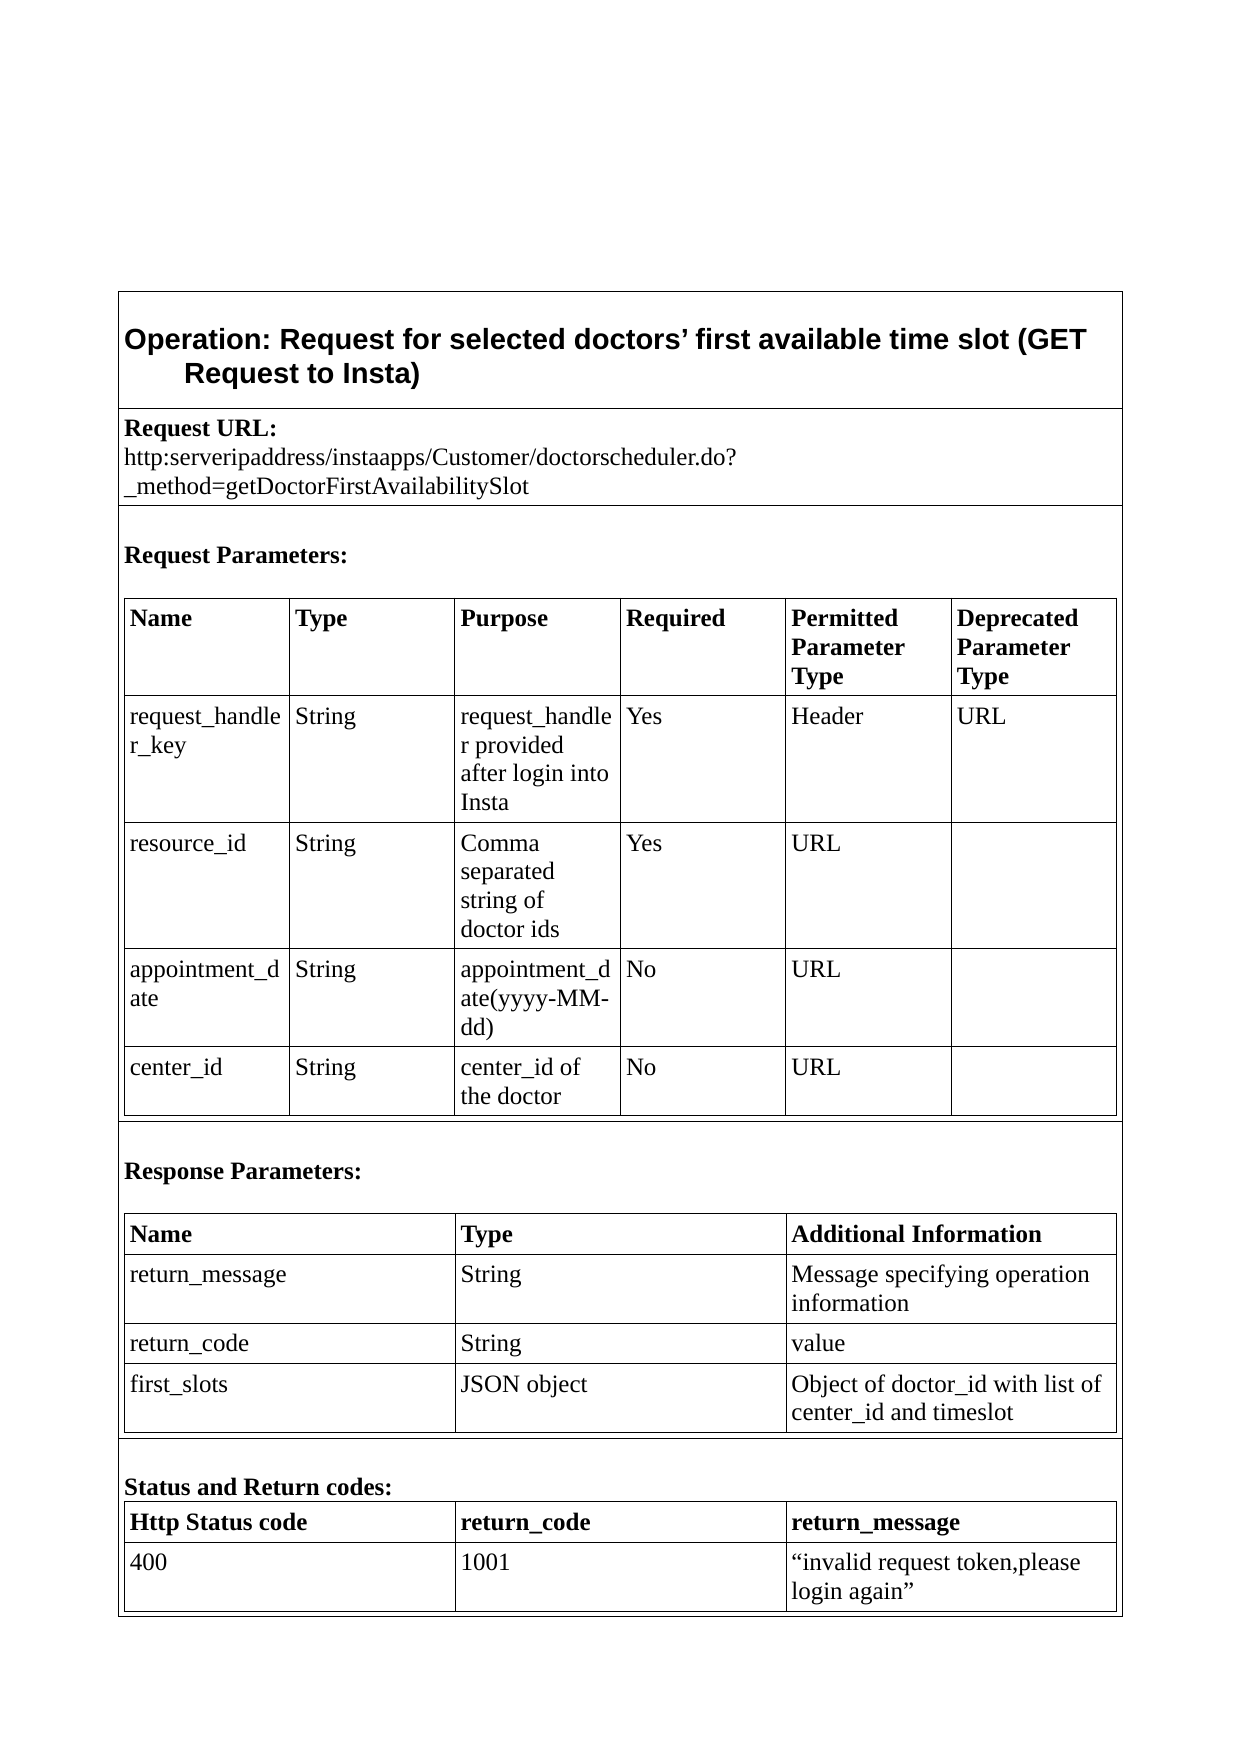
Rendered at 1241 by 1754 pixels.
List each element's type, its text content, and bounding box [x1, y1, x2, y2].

table_header Type [456, 1214, 786, 1253]
table_cell 400 [125, 1543, 455, 1611]
table_header Http Status code [125, 1502, 455, 1542]
table_cell Response Parameters: [119, 1122, 1122, 1438]
table_cell String [290, 949, 454, 1046]
table_cell Yes [621, 696, 785, 822]
table_cell resource_id [125, 823, 289, 948]
table_cell Header [786, 696, 951, 822]
table_header Name [125, 1214, 455, 1253]
table_cell Request URL: http:serveripaddress/instaapps/Customer/doctorscheduler.do?_method=getDoctorFirstAvailabilitySlot [119, 409, 1122, 505]
table_cell [952, 1047, 1116, 1115]
table_cell appointment_date [125, 949, 289, 1046]
table_cell Comma separated string of doctor ids [455, 823, 620, 948]
table_header return_code [456, 1502, 786, 1542]
table_cell appointment_date(yyyy-MM-dd) [455, 949, 620, 1046]
table_header Name [125, 599, 289, 695]
table_cell [952, 949, 1116, 1046]
table_cell String [290, 1047, 454, 1115]
table_cell No [621, 1047, 785, 1115]
table_cell String [290, 823, 454, 948]
table_cell String [456, 1324, 786, 1363]
table_header Operation: Request for selected doctors’ first available time slot (GET Request to Insta) [119, 292, 1122, 407]
table_cell [952, 823, 1116, 948]
table_cell String [290, 696, 454, 822]
table_cell value [787, 1324, 1116, 1363]
table_cell request_handler_key [125, 696, 289, 822]
table_cell URL [786, 949, 951, 1046]
table_header Type [290, 599, 454, 695]
table_cell Yes [621, 823, 785, 948]
table_cell No [621, 949, 785, 1046]
table_cell center_id of the doctor [455, 1047, 620, 1115]
table_cell request_handler provided after login into Insta [455, 696, 620, 822]
table_cell Request Parameters: [119, 506, 1122, 1121]
table_cell return_message [125, 1255, 455, 1323]
table_cell first_slots [125, 1364, 455, 1432]
table_cell URL [786, 1047, 951, 1115]
table_cell Message specifying operation information [787, 1255, 1116, 1323]
table_cell center_id [125, 1047, 289, 1115]
table_cell 1001 [456, 1543, 786, 1611]
table_header Required [621, 599, 785, 695]
table_header return_message [787, 1502, 1116, 1542]
table_header Purpose [455, 599, 620, 695]
table_cell URL [786, 823, 951, 948]
table_cell String [456, 1255, 786, 1323]
table_cell JSON object [456, 1364, 786, 1432]
table_cell “invalid request token,please login again” [787, 1543, 1116, 1611]
table_cell URL [952, 696, 1116, 822]
table_header Deprecated Parameter Type [952, 599, 1116, 695]
table_header Additional Information [787, 1214, 1116, 1253]
table_cell return_code [125, 1324, 455, 1363]
table_cell Object of doctor_id with list of center_id and timeslot [787, 1364, 1116, 1432]
table_header Permitted Parameter Type [786, 599, 951, 695]
table_cell Status and Return codes: [119, 1439, 1122, 1616]
